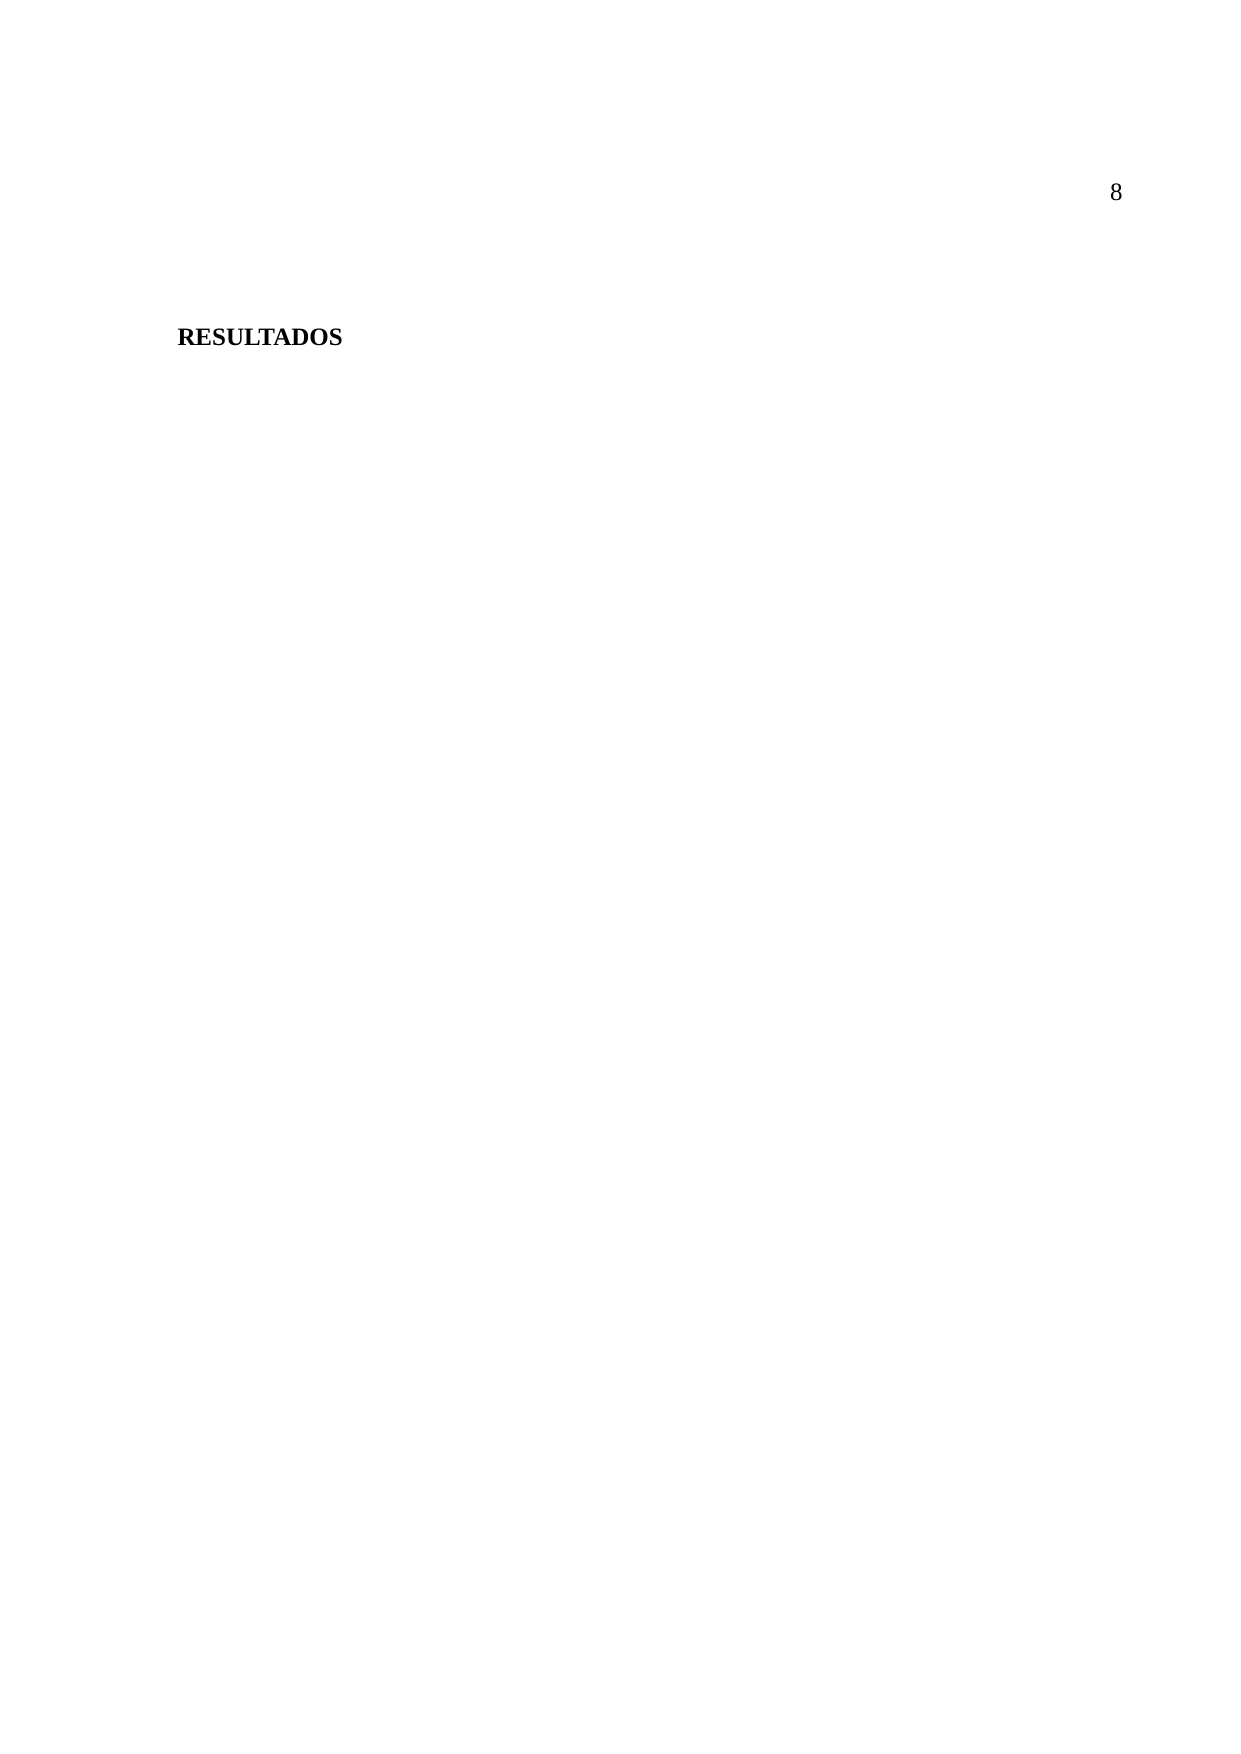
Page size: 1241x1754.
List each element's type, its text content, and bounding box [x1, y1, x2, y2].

text RESULTADOS [177, 322, 1122, 350]
